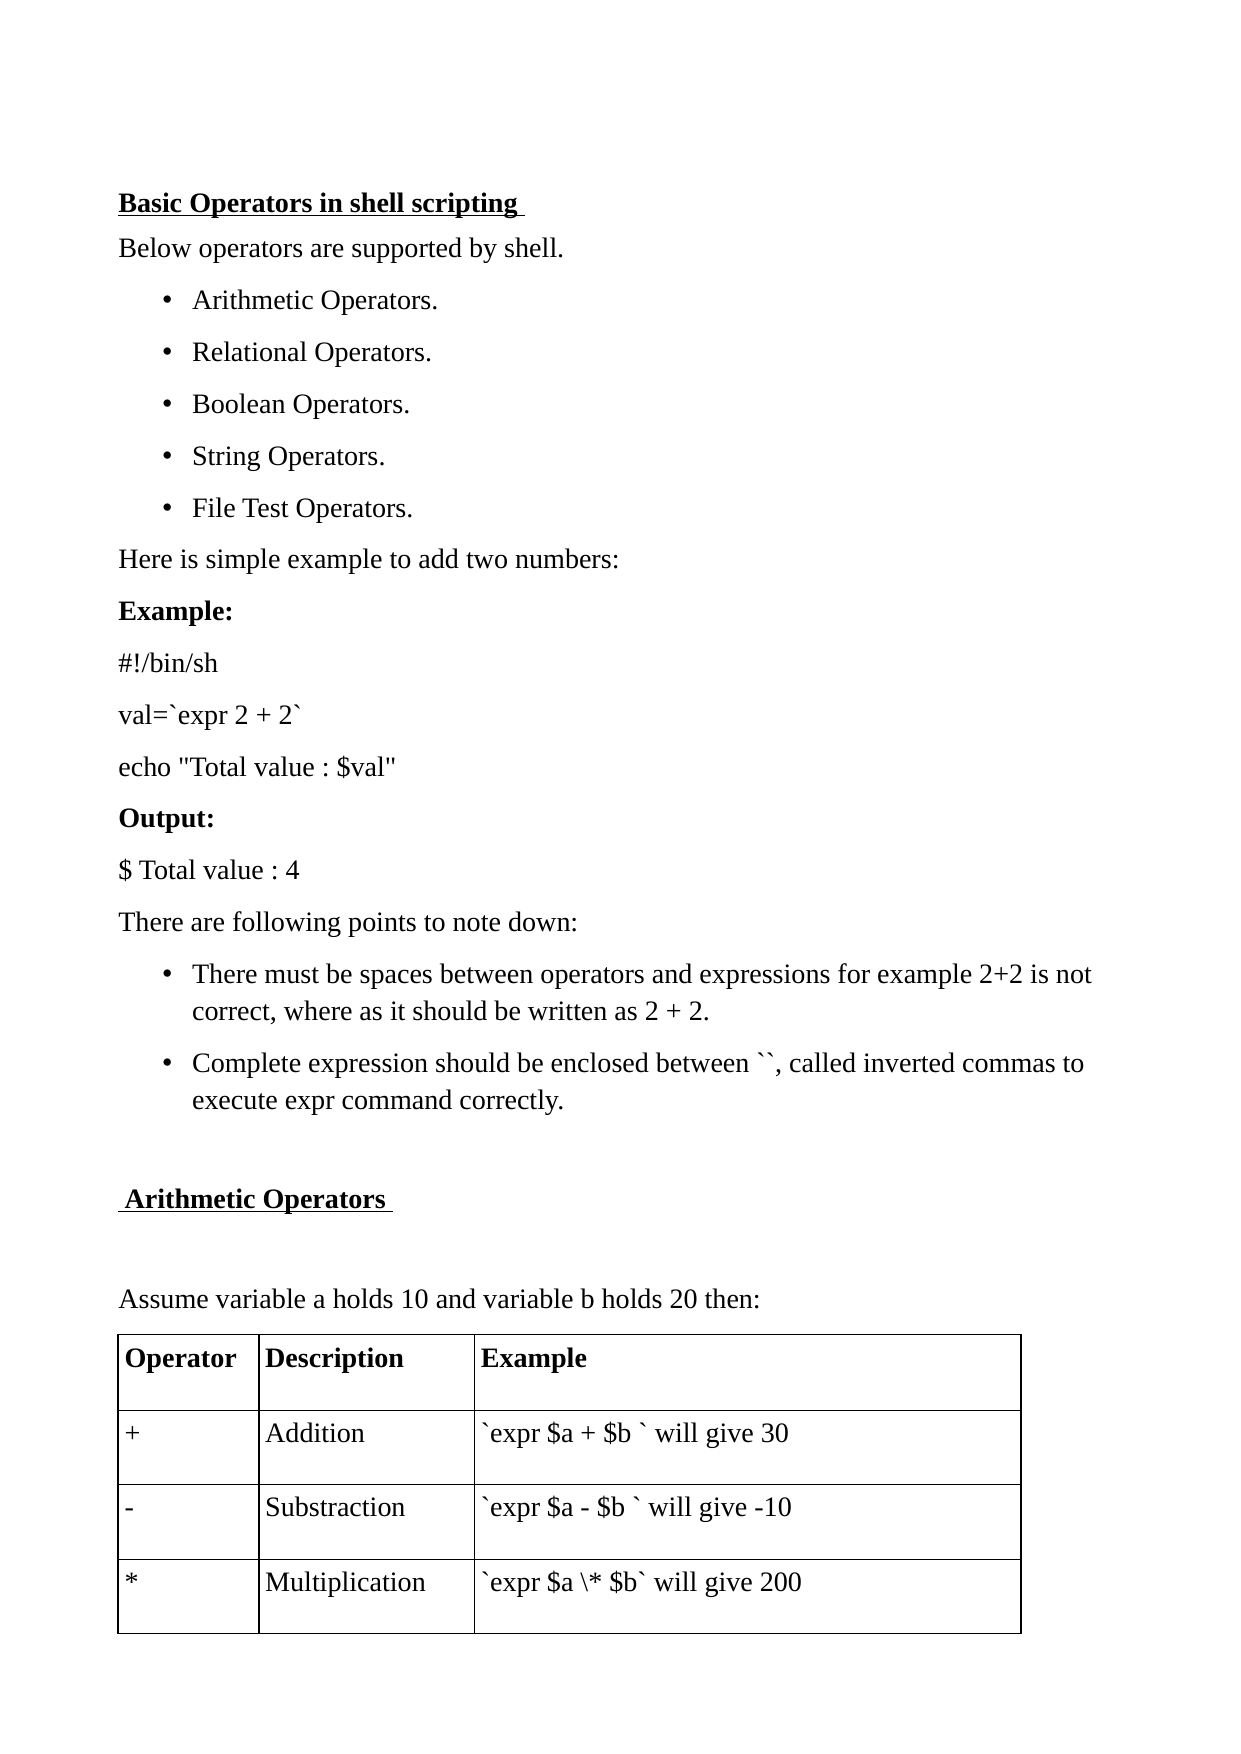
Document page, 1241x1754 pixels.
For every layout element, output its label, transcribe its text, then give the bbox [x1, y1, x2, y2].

text echo "Total value : $val" [118, 750, 1122, 782]
text Output: [118, 801, 1122, 834]
table_header Operator [119, 1335, 258, 1409]
subtitle Basic Operators in shell scripting [118, 187, 1122, 219]
table_header Description [260, 1335, 474, 1409]
table_cell Substraction [260, 1485, 474, 1558]
table_cell `expr $a - $b ` will give -10 [475, 1485, 1020, 1558]
table_header Example [475, 1335, 1020, 1409]
table_cell - [119, 1485, 258, 1558]
text #!/bin/sh [118, 646, 1122, 678]
text There are following points to note down: [118, 905, 1122, 937]
table_cell * [119, 1560, 258, 1633]
table_cell Addition [260, 1411, 474, 1484]
text Assume variable a holds 10 and variable b holds 20 then: [118, 1282, 1122, 1314]
table_cell `expr $a + $b ` will give 30 [475, 1411, 1020, 1484]
table_cell + [119, 1411, 258, 1484]
text $ Total value : 4 [118, 853, 1122, 886]
list Boolean Operators. [162, 387, 1122, 419]
text Here is simple example to add two numbers: [118, 543, 1122, 575]
table_cell `expr $a \* $b` will give 200 [475, 1560, 1020, 1633]
list Relational Operators. [162, 335, 1122, 368]
text Arithmetic Operators [118, 1182, 1122, 1215]
list Complete expression should be enclosed between ``, called inverted commas to execute expr command correctly. [162, 1046, 1122, 1116]
text val=`expr 2 + 2` [118, 698, 1122, 730]
list Arithmetic Operators. [162, 283, 1122, 316]
table_cell Multiplication [260, 1560, 474, 1633]
text Below operators are supported by shell. [118, 231, 1122, 264]
list There must be spaces between operators and expressions for example 2+2 is not correct, where as it should be written as 2 + 2. [162, 957, 1122, 1026]
text Example: [118, 594, 1122, 627]
list String Operators. [162, 439, 1122, 471]
list File Test Operators. [162, 491, 1122, 523]
